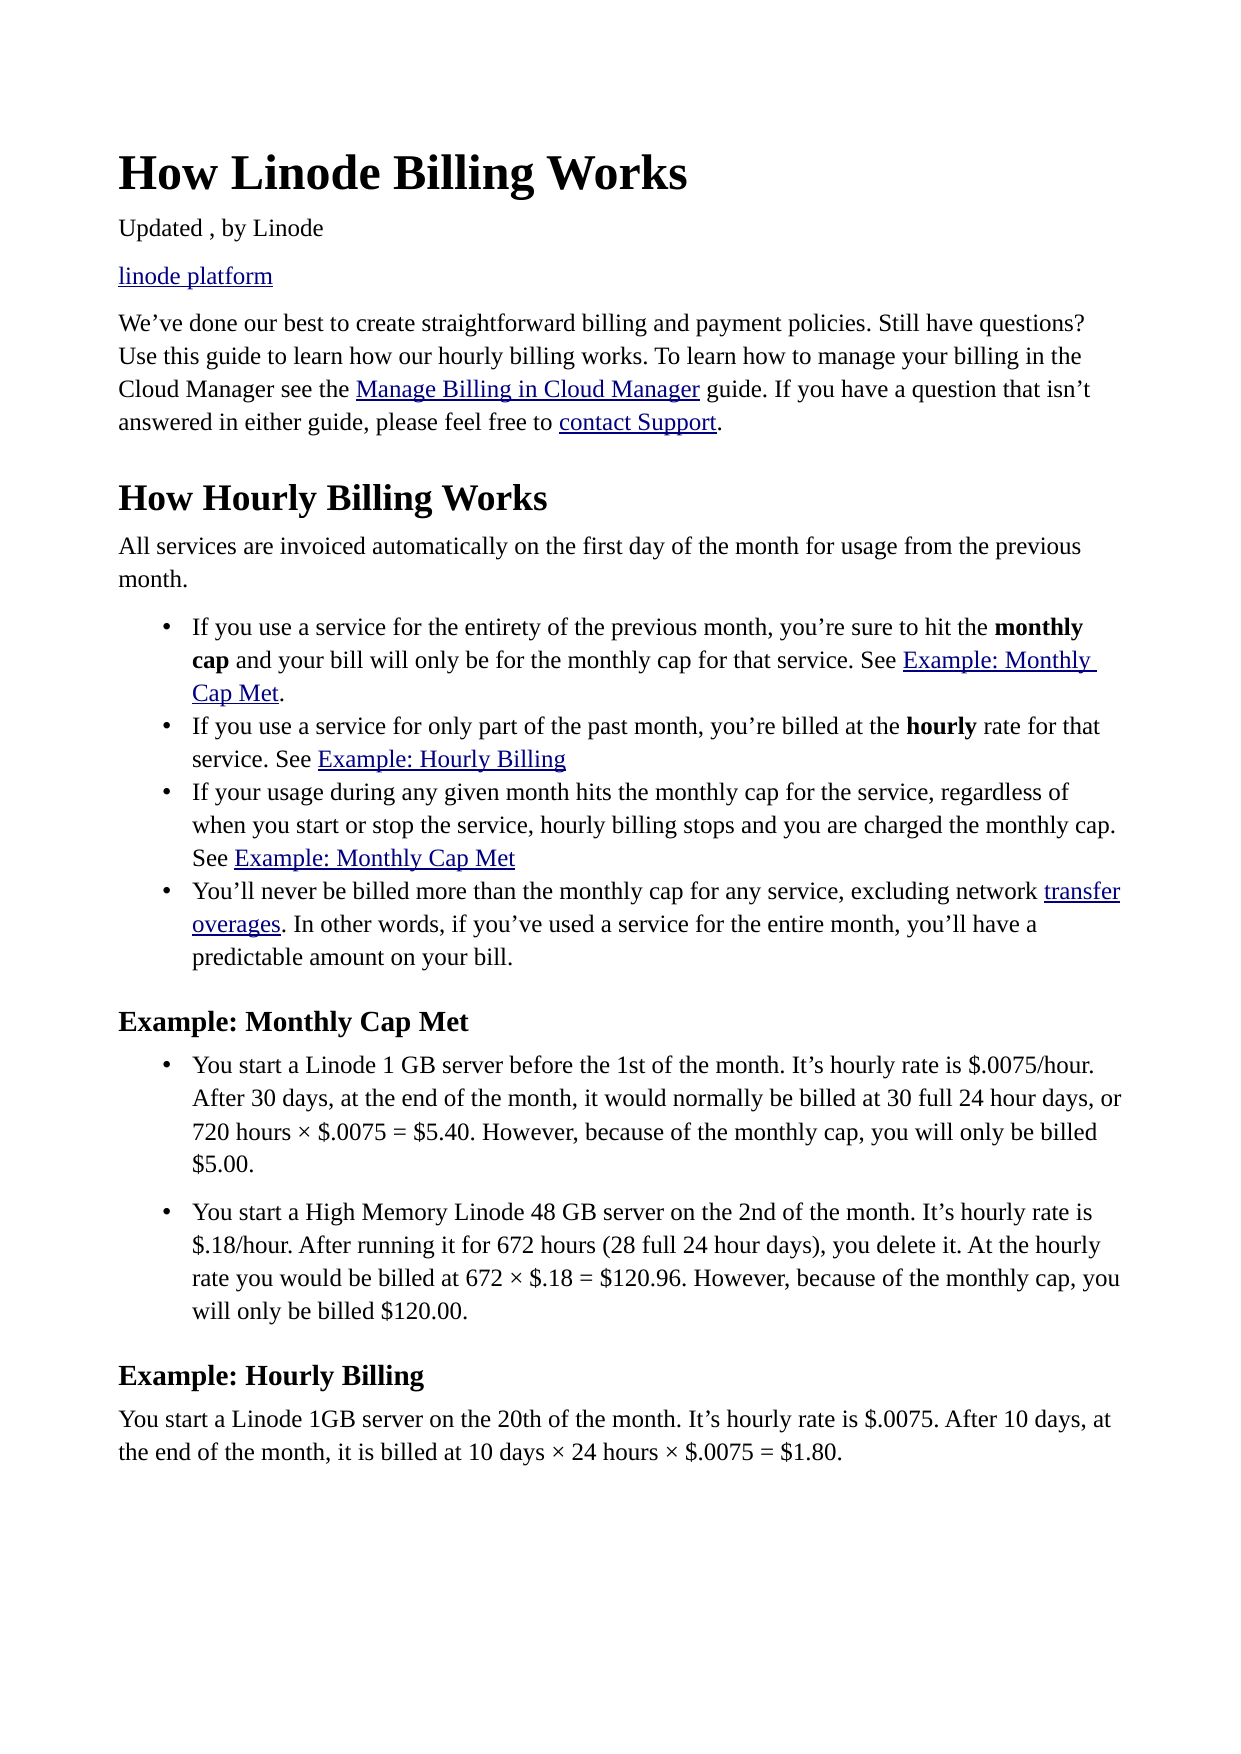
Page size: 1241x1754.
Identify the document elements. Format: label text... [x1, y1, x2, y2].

subtitle How Linode Billing Works [118, 143, 1122, 201]
list You start a Linode 1 GB server before the 1st of the month. It’s hourly rate is $.0075/hour. After 30 days, at the end of the month, it would normally be billed at 30 full 24 hour days, or 720 hours × $.0075 = $5.40. However, because of the monthly cap, you will only be billed $5.00. [162, 1051, 1122, 1178]
list If you use a service for only part of the past month, you’re billed at the hourly rate for that service. See Example: Hourly Billing [162, 711, 1122, 773]
text All services are invoiced automatically on the first day of the month for usage from the previous month. [118, 531, 1122, 593]
text linode platform [118, 261, 1122, 289]
list If you use a service for the entirety of the previous month, you’re sure to hit the monthly cap and your bill will only be for the monthly cap for that service. See Example: Monthly Cap Met. [162, 612, 1122, 707]
list If your usage during any given month hits the monthly cap for the service, regardless of when you start or stop the service, hourly billing stops and you are charged the monthly cap. See Example: Monthly Cap Met [162, 777, 1122, 872]
text You start a Linode 1GB server on the 20th of the month. It’s hourly rate is $.0075. After 10 days, at the end of the month, it is billed at 10 days × 24 hours × $.0075 = $1.80. [118, 1404, 1122, 1466]
subtitle How Hourly Billing Works [118, 476, 1122, 519]
text Updated , by Linode [118, 213, 1122, 242]
list You’ll never be billed more than the monthly cap for any service, excluding network transfer overages. In other words, if you’ve used a service for the entire month, you’ll have a predictable amount on your bill. [162, 876, 1122, 971]
subtitle Example: Monthly Cap Met [118, 1004, 1122, 1038]
list You start a High Memory Linode 48 GB server on the 2nd of the month. It’s hourly rate is $.18/hour. After running it for 672 hours (28 full 24 hour days), you delete it. At the hourly rate you would be billed at 672 × $.18 = $120.96. However, because of the monthly cap, you will only be billed $120.00. [162, 1197, 1122, 1325]
subtitle Example: Hourly Billing [118, 1358, 1122, 1392]
text We’ve done our best to create straightforward billing and payment policies. Still have questions? Use this guide to learn how our hourly billing works. To learn how to manage your billing in the Cloud Manager see the Manage Billing in Cloud Manager guide. If you have a question that isn’t answered in either guide, please feel free to contact Support. [118, 308, 1122, 436]
